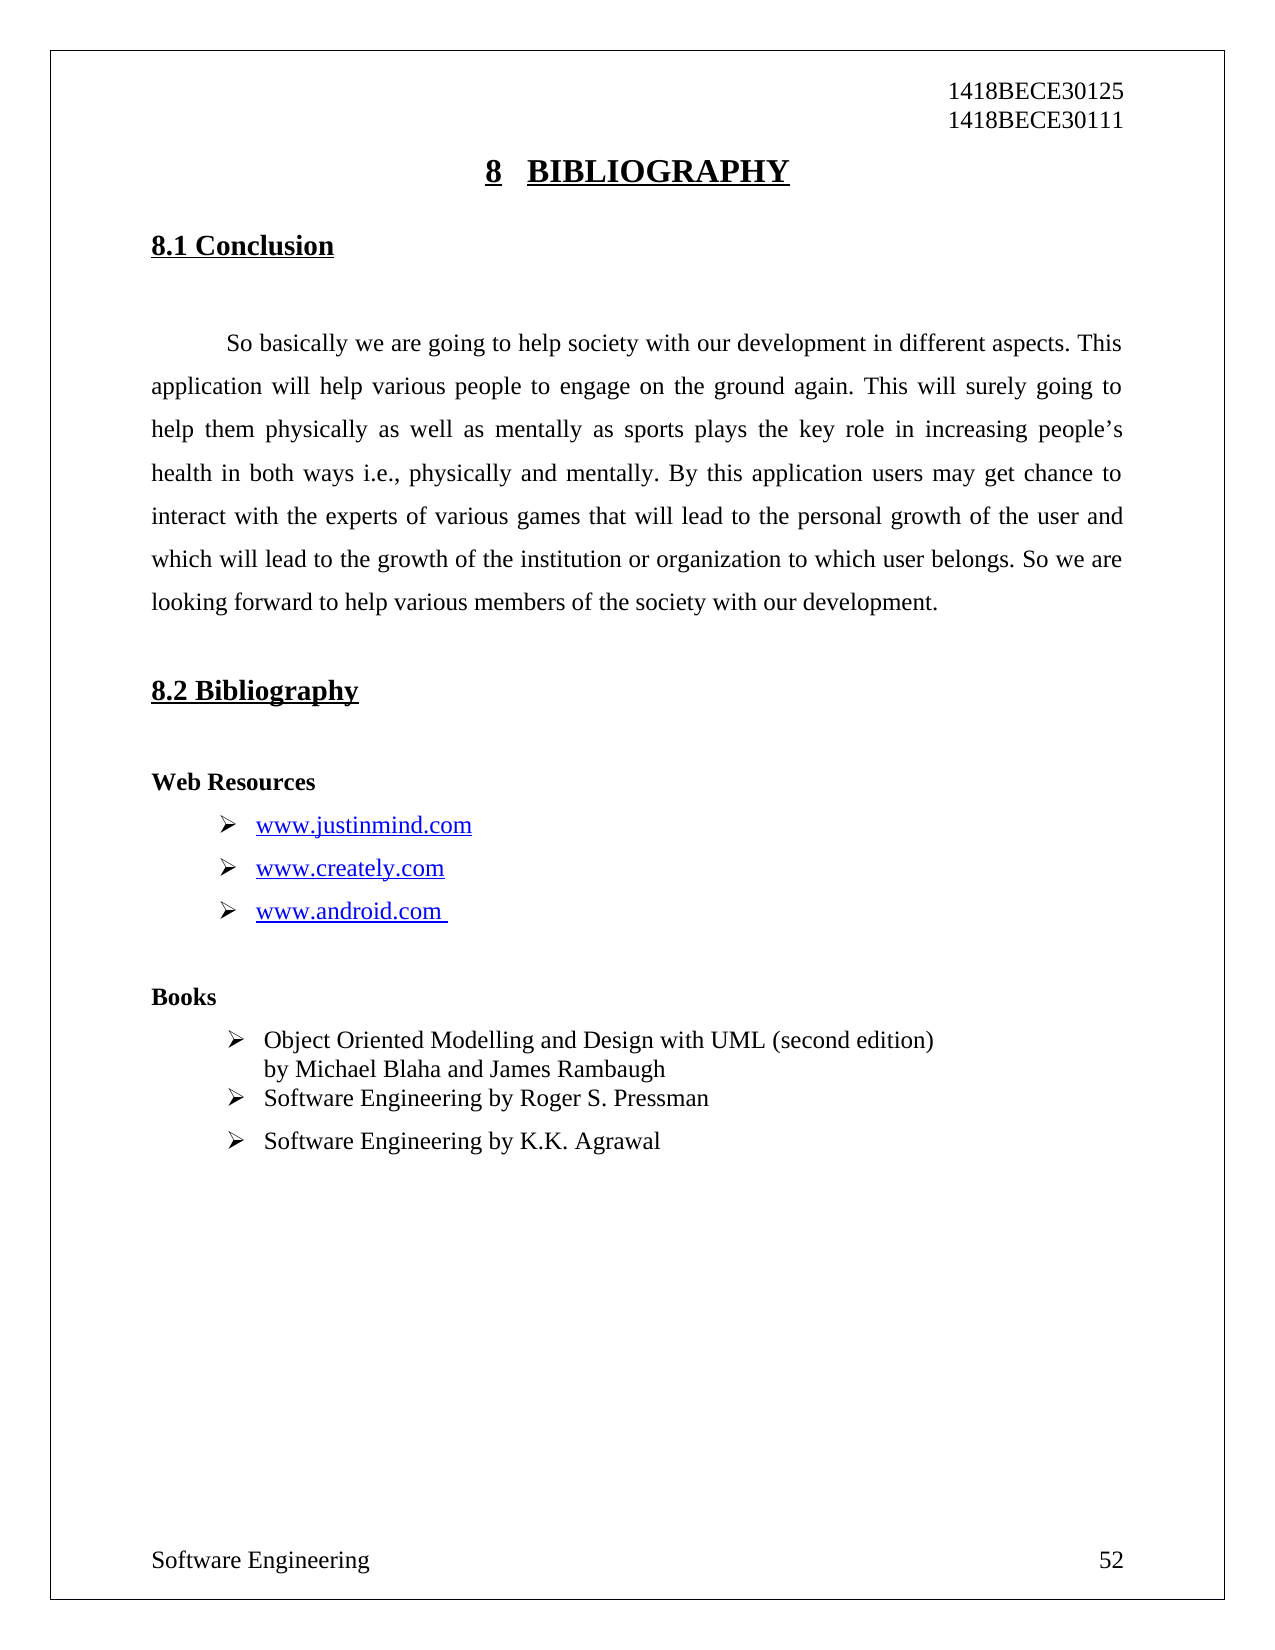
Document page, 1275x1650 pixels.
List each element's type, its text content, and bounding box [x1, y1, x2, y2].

text by Michael Blaha and James Rambaugh [188, 1054, 1124, 1083]
text Books [151, 982, 1124, 1011]
text Web Resources [151, 767, 1124, 796]
text 8.2 Bibliography [151, 673, 1124, 707]
list www.justinmind.com [218, 810, 1124, 839]
text 8.1 Conclusion [151, 228, 1124, 261]
text So basically we are going to help society with our development in different aspects. This application will help various people to engage on the ground again. This will surely going to help them physically as well as mentally as sports plays the key role in increasing people’s health in both ways i.e., physically and mentally. By this application users may get chance to interact with the experts of various games that will lead to the personal growth of the user and which will lead to the growth of the institution or organization to which user belongs. So we are looking forward to help various members of the society with our development. [151, 328, 1124, 616]
list www.android.com [218, 896, 1124, 925]
text 8 BIBLIOGRAPHY [151, 151, 1124, 189]
list Object Oriented Modelling and Design with UML (second edition) [226, 1026, 1124, 1054]
text ‎ [218, 939, 1124, 968]
list Software Engineering by K.K. Agrawal [226, 1126, 1124, 1155]
list www.creately.com [218, 853, 1124, 882]
list Software Engineering by Roger S. Pressman [226, 1083, 1124, 1112]
